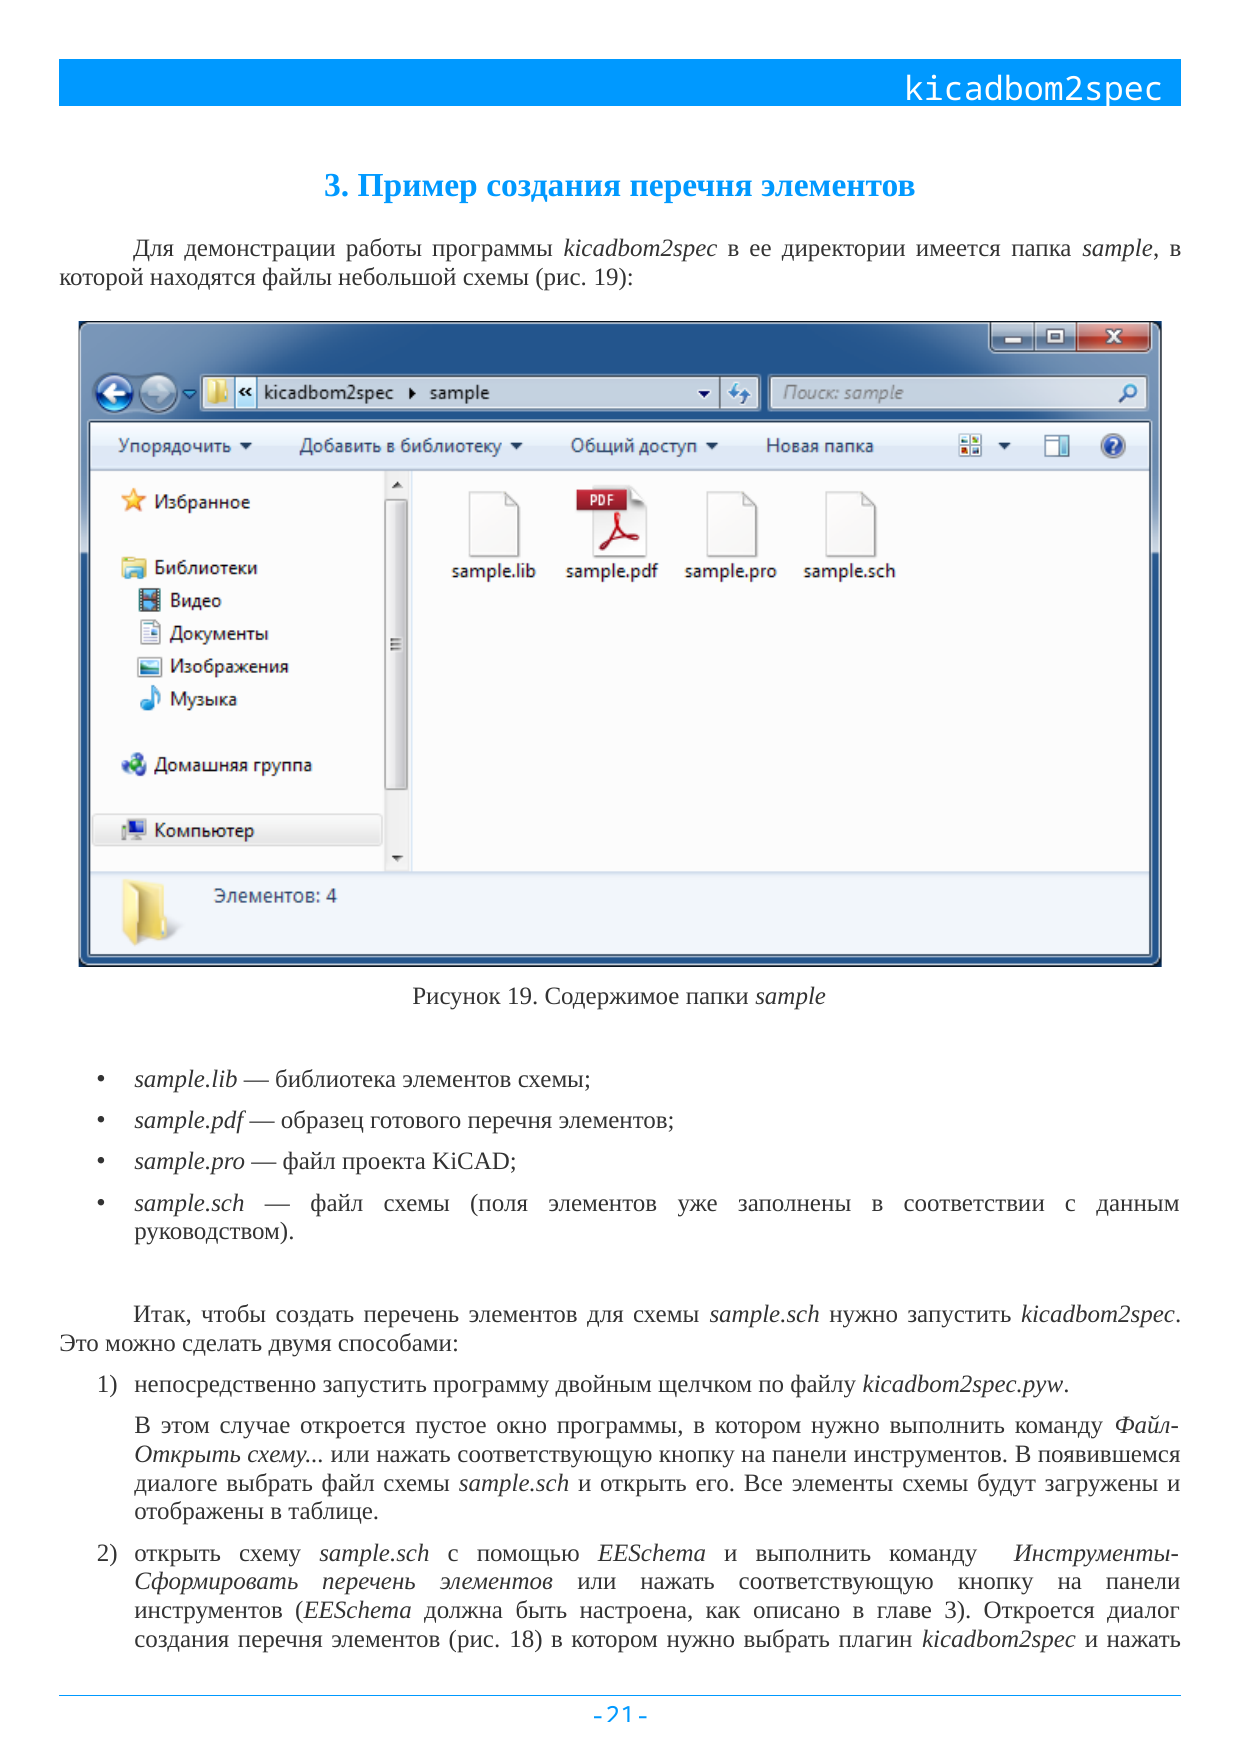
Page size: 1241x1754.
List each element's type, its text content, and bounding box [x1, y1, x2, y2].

text Итак, чтобы создать перечень элементов для схемы sample.sch нужно запустить kicadbom2spec. Это можно сделать двумя способами: [59, 1299, 1181, 1356]
text Для демонстрации работы программы kicadbom2spec в ее директории имеется папка sample, в которой находятся файлы небольшой схемы (рис. 19): [59, 233, 1181, 291]
list В этом случае откроется пустое окно программы, в котором нужно выполнить команду Файл-Открыть схему... или нажать соответствующую кнопку на панели инструментов. В появившемся диалоге выбрать файл схемы sample.sch и открыть его. Все элементы схемы будут загружены и отображены в таблице. [97, 1410, 1181, 1525]
text Рисунок 19. Содержимое папки sample [73, 321, 1167, 1010]
subtitle 3. Пример создания перечня элементов [59, 165, 1181, 204]
list непосредственно запустить программу двойным щелчком по файлу kicadbom2spec.pyw. [97, 1369, 1181, 1398]
picture [78, 321, 1162, 967]
list открыть схему sample.sch с помощью EESchema и выполнить команду Инструменты-Сформировать перечень элементов или нажать соответствующую кнопку на панели инструментов (EESchema должна быть настроена, как описано в главе 3). Откроется диалог создания перечня элементов (рис. 18) в котором нужно выбрать плагин kicadbom2spec и нажать [97, 1538, 1181, 1653]
list sample.lib — библиотека элементов схемы; [97, 1064, 1181, 1093]
list sample.pdf — образец готового перечня элементов; [97, 1105, 1181, 1134]
list sample.pro — файл проекта KiCAD; [97, 1146, 1181, 1175]
list sample.sch — файл схемы (поля элементов уже заполнены в соответствии с данным руководством). [97, 1188, 1181, 1245]
